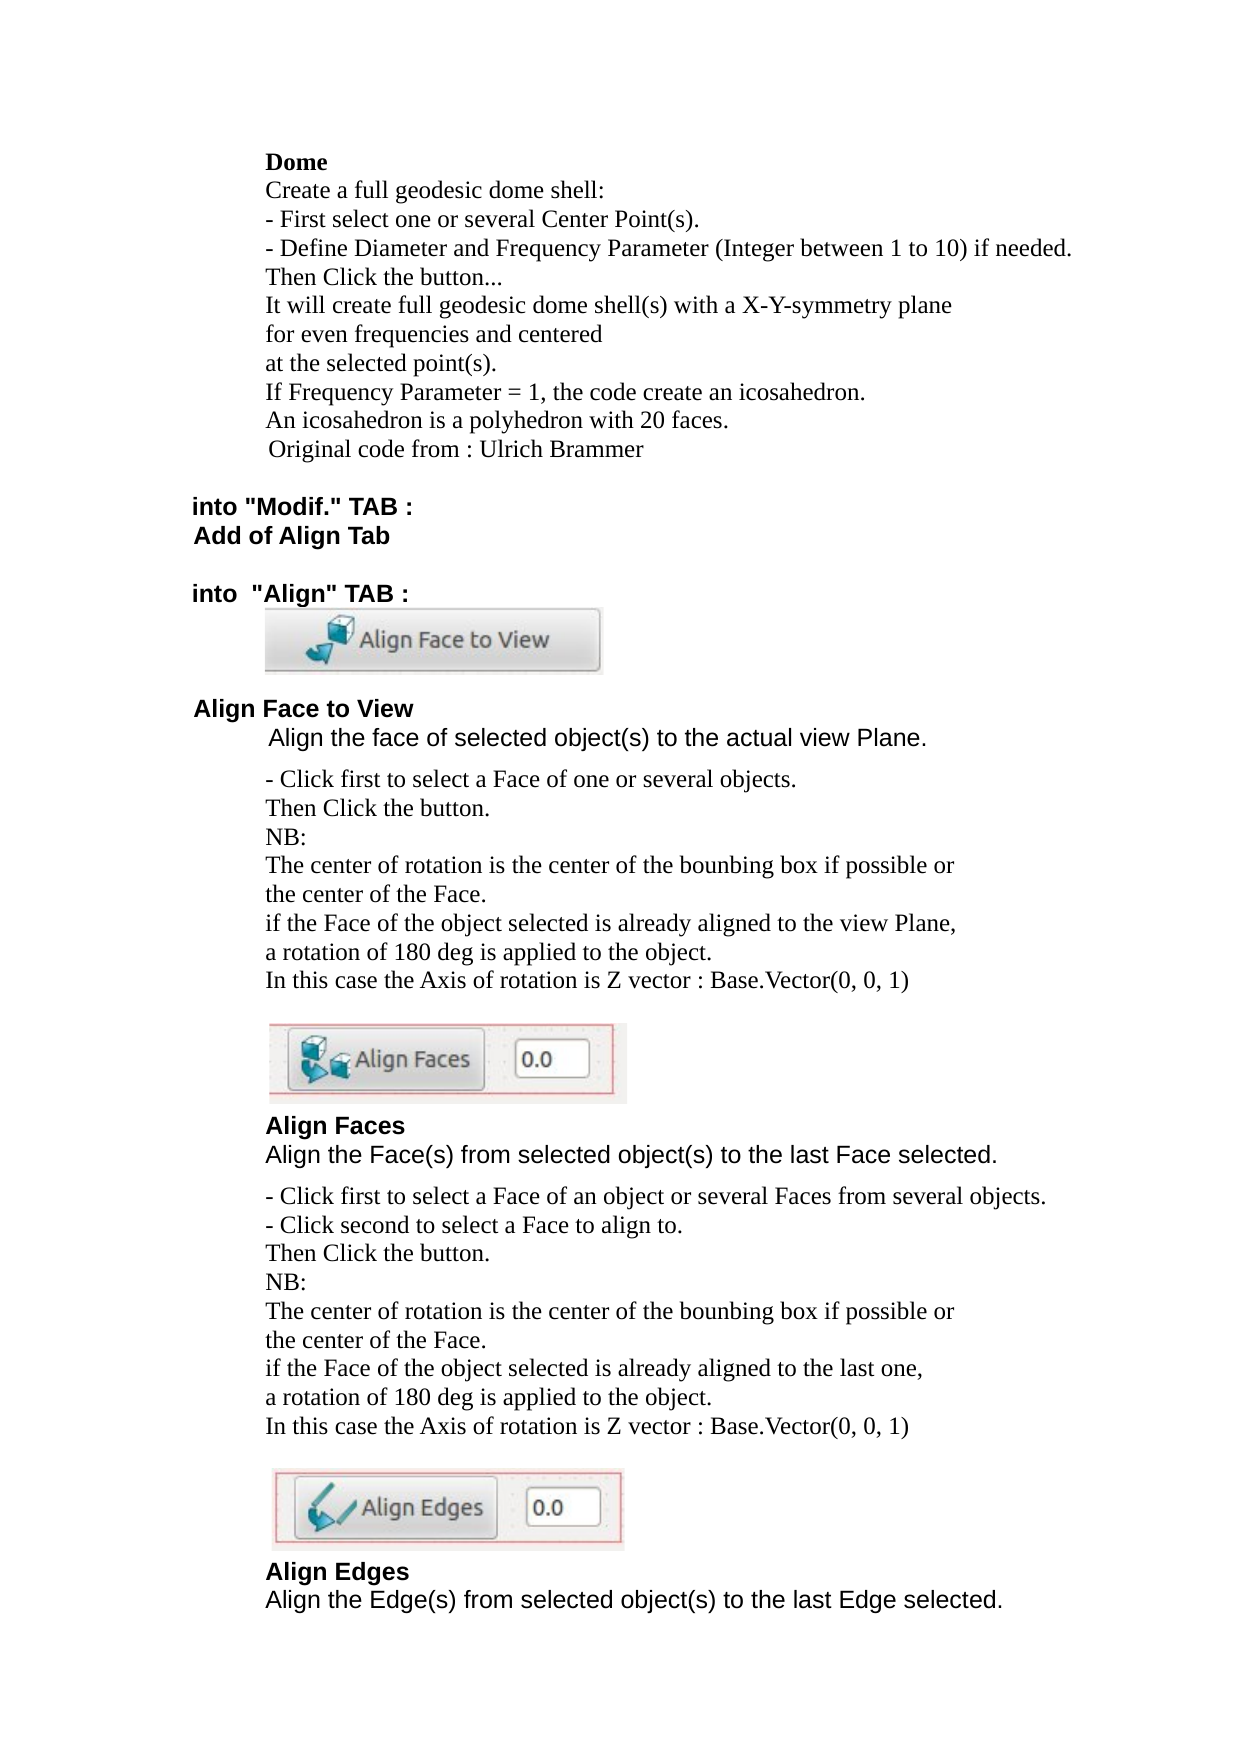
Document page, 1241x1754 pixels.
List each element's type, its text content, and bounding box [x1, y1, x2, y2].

text - Click first to select a Face of one or several objects. [265, 764, 1122, 793]
text Then Click the button. [265, 793, 1122, 822]
text Then Click the button... [265, 262, 1122, 291]
text Then Click the button. [265, 1238, 1122, 1267]
text If Frequency Parameter = 1, the code create an icosahedron. [265, 377, 1122, 406]
text NB: [265, 822, 1122, 851]
text Dome [265, 147, 1122, 176]
text - First select one or several Center Point(s). [265, 204, 1122, 233]
text if the Face of the object selected is already aligned to the view Plane, [265, 908, 1122, 937]
text if the Face of the object selected is already aligned to the last one, [265, 1353, 1122, 1382]
text In this case the Axis of rotation is Z vector : Base.Vector(0, 0, 1) [265, 1411, 1122, 1440]
text - Define Diameter and Frequency Parameter (Integer between 1 to 10) if needed. [265, 233, 1122, 262]
text Align Edges [265, 1556, 1122, 1585]
text Align Faces [265, 1111, 1122, 1140]
text the center of the Face. [265, 879, 1122, 908]
text Add of Align Tab [192, 521, 1122, 549]
text into "Modif." TAB : [192, 492, 1122, 521]
text at the selected point(s). [265, 348, 1122, 377]
text The center of rotation is the center of the bounbing box if possible or [265, 851, 1122, 879]
picture [271, 1468, 625, 1551]
text In this case the Axis of rotation is Z vector : Base.Vector(0, 0, 1) [265, 966, 1122, 994]
text Align the Edge(s) from selected object(s) to the last Edge selected. [265, 1585, 1122, 1614]
text It will create full geodesic dome shell(s) with a X-Y-symmetry plane [265, 291, 1122, 319]
text Create a full geodesic dome shell: [265, 176, 1122, 204]
text NB: [265, 1267, 1122, 1296]
text for even frequencies and centered [265, 319, 1122, 348]
text Align Face to View [192, 694, 1122, 723]
text the center of the Face. [265, 1325, 1122, 1353]
picture [264, 607, 604, 675]
text into "Align" TAB : [192, 578, 1122, 607]
text - Click second to select a Face to align to. [265, 1210, 1122, 1238]
text a rotation of 180 deg is applied to the object. [265, 937, 1122, 966]
text Align the face of selected object(s) to the actual view Plane. [118, 723, 1122, 752]
text a rotation of 180 deg is applied to the object. [265, 1382, 1122, 1411]
text Original code from : Ulrich Brammer [118, 434, 1122, 463]
text Align the Face(s) from selected object(s) to the last Face selected. [265, 1140, 1122, 1168]
text An icosahedron is a polyhedron with 20 faces. [265, 406, 1122, 434]
text - Click first to select a Face of an object or several Faces from several objects. [265, 1181, 1122, 1210]
picture [269, 1023, 628, 1104]
text The center of rotation is the center of the bounbing box if possible or [265, 1296, 1122, 1325]
